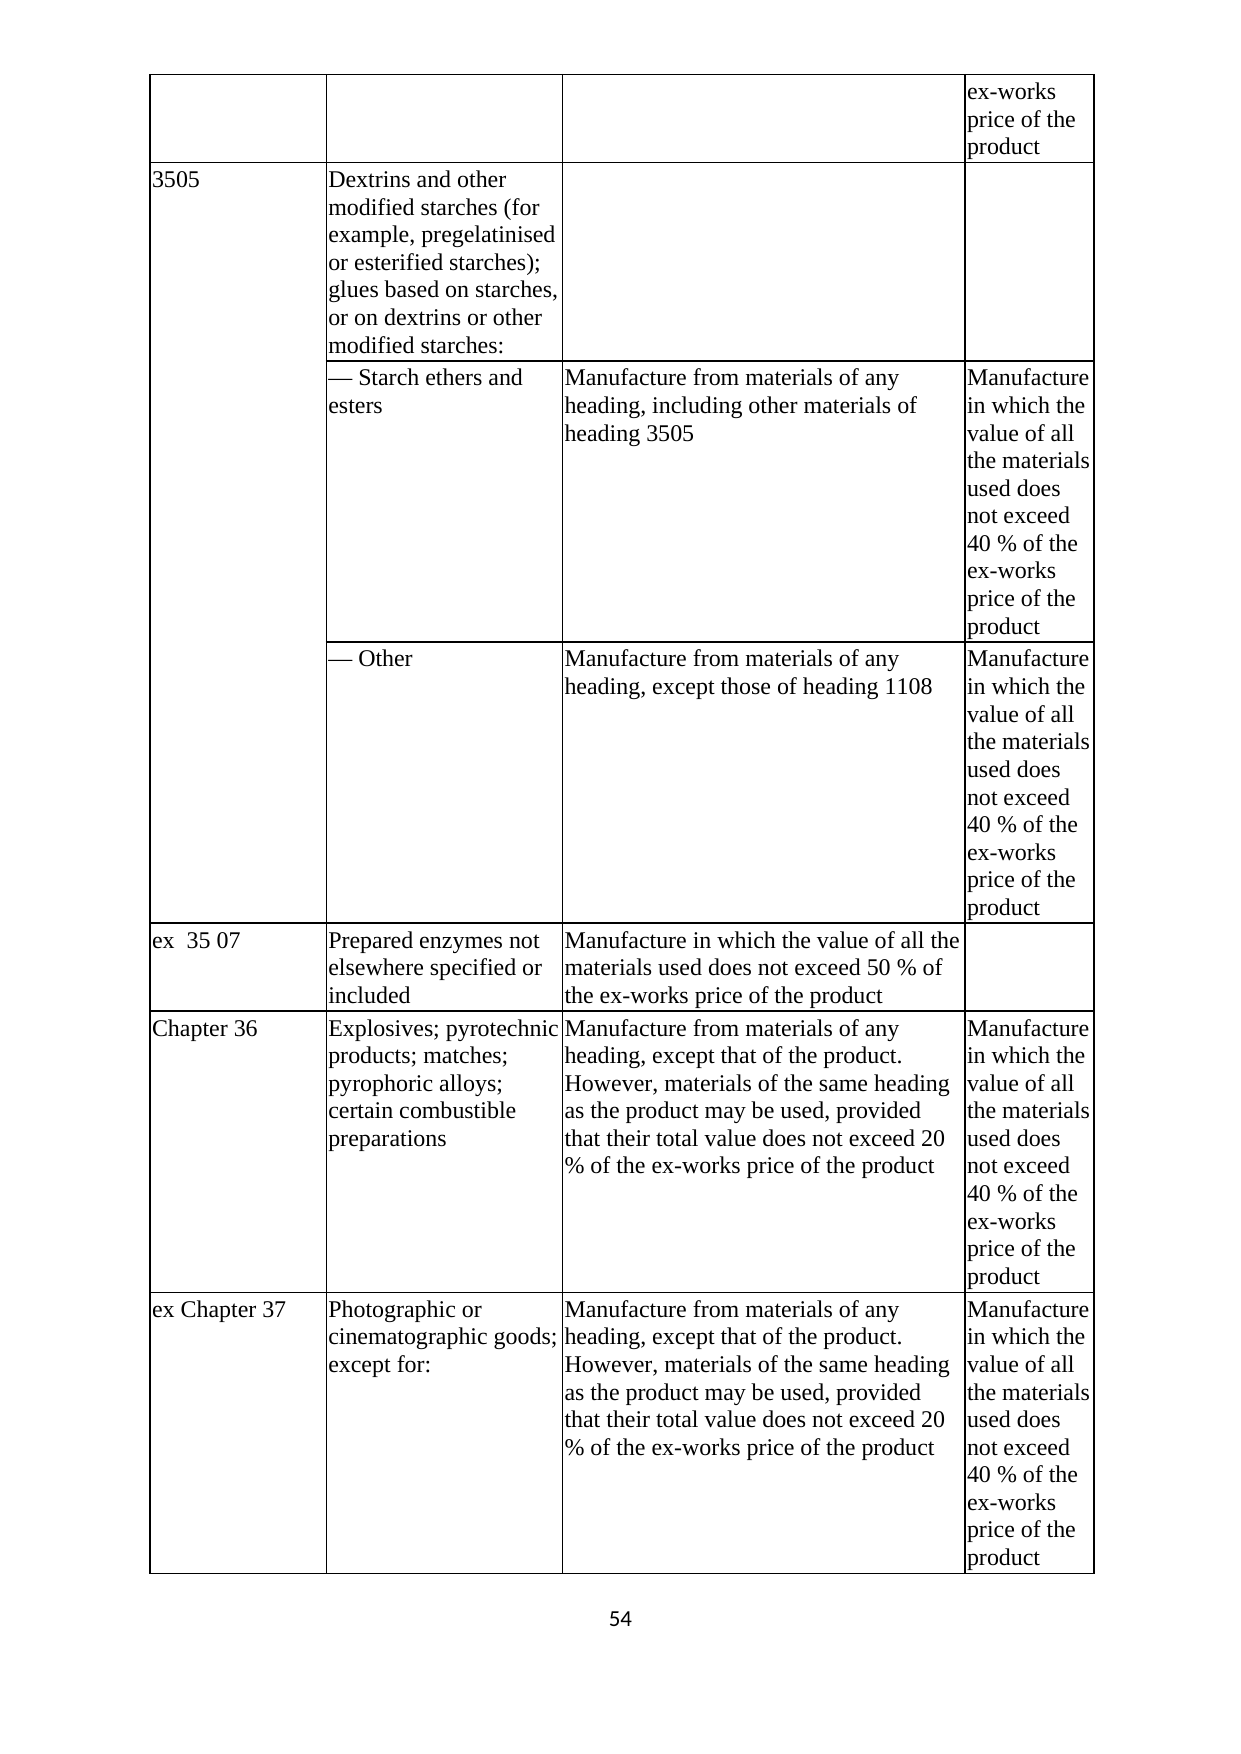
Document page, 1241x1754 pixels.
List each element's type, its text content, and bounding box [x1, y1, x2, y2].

table_cell Manufacture from materials of any heading, except that of the product. However, materials of the same heading as the product may be used, provided that their total value does not exceed 20 % of the ex-works price of the product [563, 1293, 964, 1572]
table_cell ex-works price of the product [966, 75, 1093, 162]
table_cell Manufacture in which the value of all the materials used does not exceed 50 % of the ex-works price of the product [563, 924, 964, 1010]
table_cell — Other [327, 643, 562, 922]
table_cell — Starch ethers and esters [327, 362, 562, 641]
table_cell Manufacture from materials of any heading, except that of the product. However, materials of the same heading as the product may be used, provided that their total value does not exceed 20 % of the ex-works price of the product [563, 1012, 964, 1291]
table_cell [327, 75, 562, 162]
table_cell Dextrins and other modified starches (for example, pregelatinised or esterified starches); glues based on starches, or on dextrins or other modified starches: [327, 163, 562, 360]
table_cell [966, 924, 1093, 1010]
table_cell Explosives; pyrotechnic products; matches; pyrophoric alloys; certain combustible preparations [327, 1012, 562, 1291]
table_cell ex 35 07 [151, 924, 326, 1010]
table_cell Chapter 36 [151, 1012, 326, 1291]
table_cell Manufacture from materials of any heading, except those of heading 1108 [563, 643, 964, 922]
table_cell ex Chapter 37 [151, 1293, 326, 1572]
table_cell [563, 163, 964, 360]
table_cell 3505 [151, 163, 326, 922]
table_cell [151, 75, 326, 162]
table_cell Manufacture in which the value of all the materials used does not exceed 40 % of the ex-works price of the product [966, 1012, 1093, 1291]
table_cell Manufacture in which the value of all the materials used does not exceed 40 % of the ex-works price of the product [966, 1293, 1093, 1572]
table_cell Manufacture in which the value of all the materials used does not exceed 40 % of the ex-works price of the product [966, 643, 1093, 922]
table_cell Photographic or cinematographic goods; except for: [327, 1293, 562, 1572]
table_cell [966, 163, 1093, 360]
table_cell Prepared enzymes not elsewhere specified or included [327, 924, 562, 1010]
table_cell Manufacture from materials of any heading, including other materials of heading 3505 [563, 362, 964, 641]
table_cell Manufacture in which the value of all the materials used does not exceed 40 % of the ex-works price of the product [966, 362, 1093, 641]
table_cell [563, 75, 964, 162]
